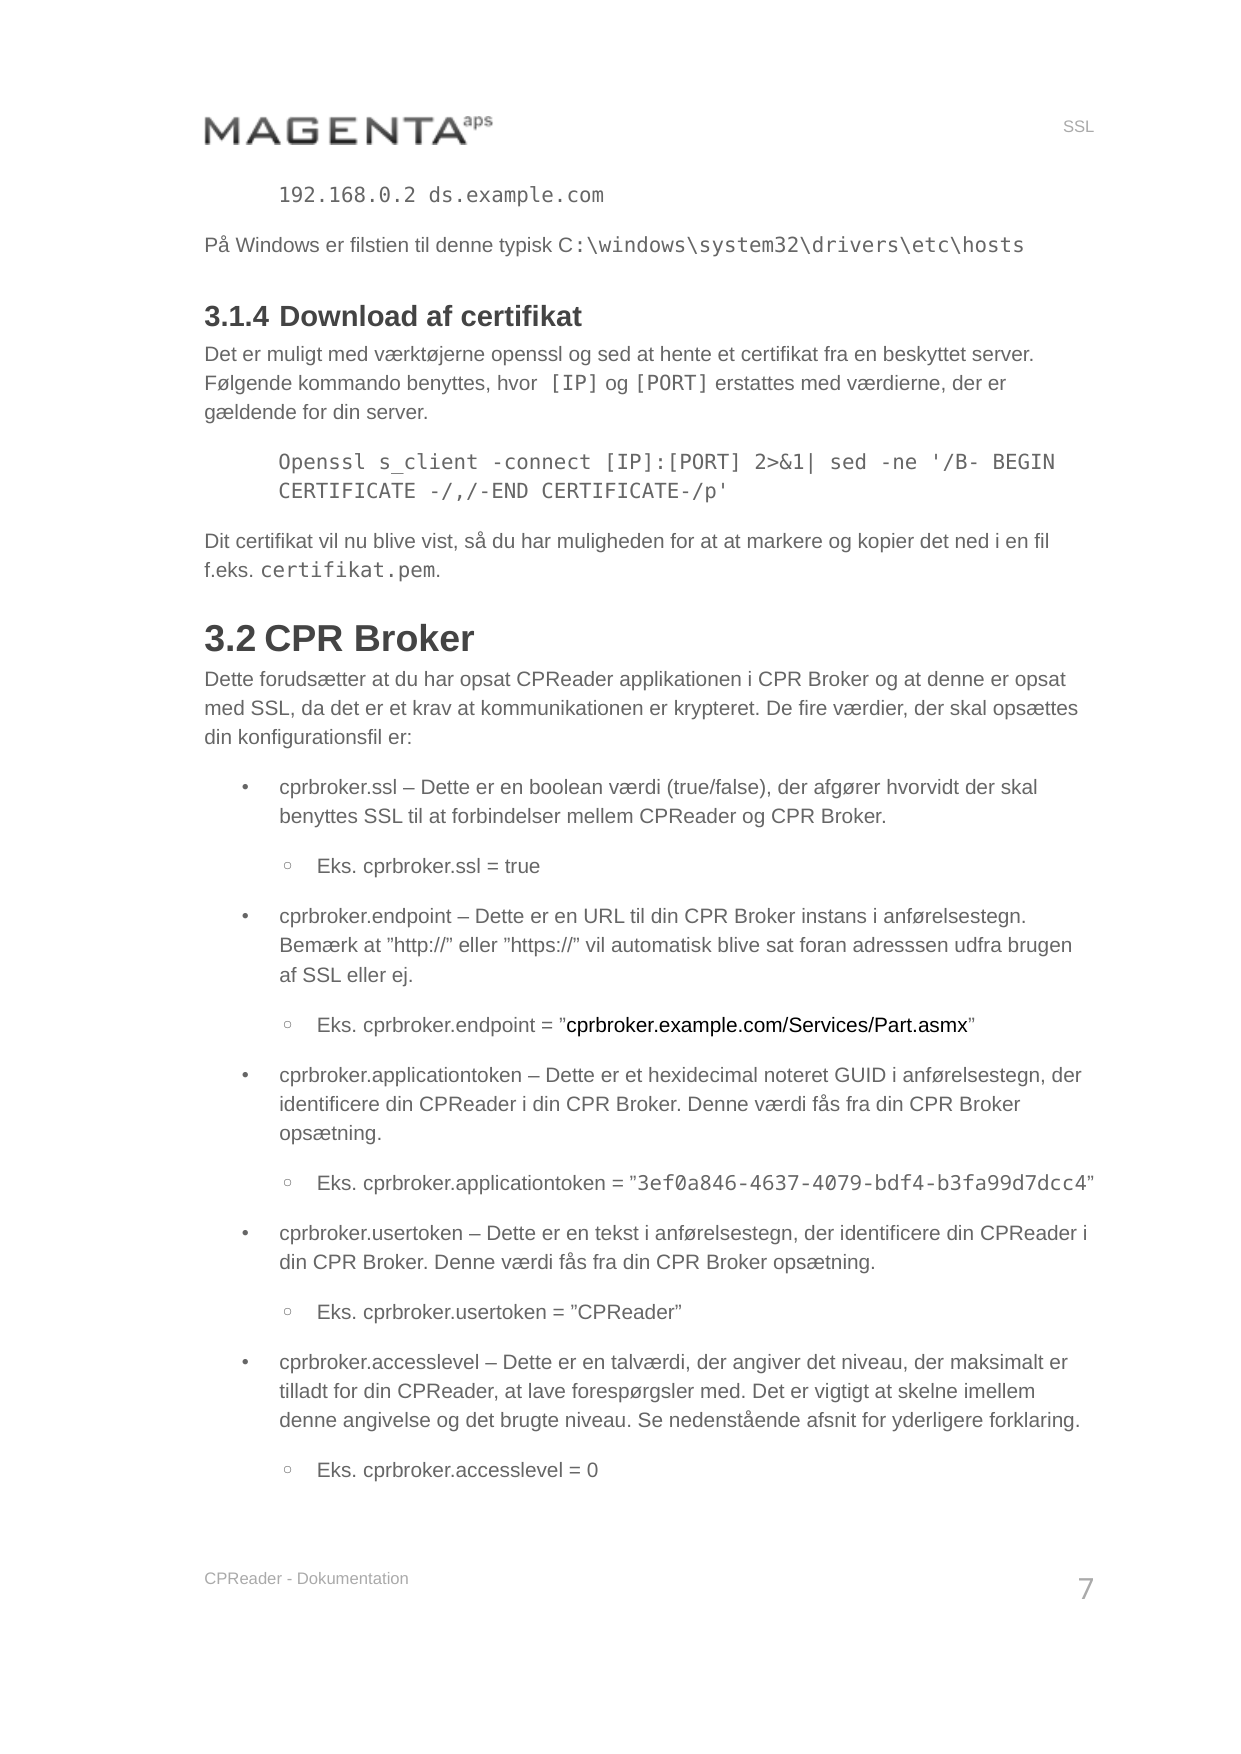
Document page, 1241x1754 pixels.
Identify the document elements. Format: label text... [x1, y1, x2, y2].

list Eks. cprbroker.applicationtoken = ”3ef0a846-4637-4079-bdf4-b3fa99d7dcc4” [279, 1167, 1094, 1196]
list cprbroker.ssl – Dette er en boolean værdi (true/false), der afgører hvorvidt der skal benyttes SSL til at forbindelser mellem CPReader og CPR Broker. [242, 771, 1094, 829]
text Dette forudsætter at du har opsat CPReader applikationen i CPR Broker og at denne er opsat med SSL, da det er et krav at kommunikationen er krypteret. De fire værdier, der skal opsættes din konfigurationsfil er: [204, 663, 1094, 750]
list Eks. cprbroker.usertoken = ”CPReader” [279, 1296, 1094, 1325]
text Openssl s_client -connect [IP]:[PORT] 2>&1| sed -ne '/B- BEGIN CERTIFICATE -/,/-END CERTIFICATE-/p' [278, 446, 1094, 504]
list Eks. cprbroker.accesslevel = 0 [279, 1454, 1094, 1484]
picture [204, 116, 494, 145]
list cprbroker.applicationtoken – Dette er et hexidecimal noteret GUID i anførelsestegn, der identificere din CPReader i din CPR Broker. Denne værdi fås fra din CPR Broker opsætning. [242, 1059, 1094, 1146]
text Det er muligt med værktøjerne openssl og sed at hente et certifikat fra en beskyttet server. Følgende kommando benyttes, hvor [IP] og [PORT] erstattes med værdierne, der er gældende for din server. [204, 338, 1094, 425]
text På Windows er filstien til denne typisk C:\windows\system32\drivers\etc\hosts [204, 229, 1094, 259]
list Eks. cprbroker.endpoint = ”cprbroker.example.com/Services/Part.asmx” [279, 1009, 1094, 1038]
subtitle Download af certifikat [204, 279, 1094, 338]
subtitle CPR Broker [204, 604, 1094, 663]
text Dit certifikat vil nu blive vist, så du har muligheden for at at markere og kopier det ned i en fil f.eks. certifikat.pem. [204, 525, 1094, 584]
list cprbroker.usertoken – Dette er en tekst i anførelsestegn, der identificere din CPReader i din CPR Broker. Denne værdi fås fra din CPR Broker opsætning. [242, 1217, 1094, 1275]
text 192.168.0.2 ds.example.com [278, 179, 1094, 209]
list Eks. cprbroker.ssl = true [279, 850, 1094, 879]
list cprbroker.accesslevel – Dette er en talværdi, der angiver det niveau, der maksimalt er tilladt for din CPReader, at lave forespørgsler med. Det er vigtigt at skelne imellem denne angivelse og det brugte niveau. Se nedenstående afsnit for yderligere forklaring. [242, 1346, 1094, 1434]
list cprbroker.endpoint – Dette er en URL til din CPR Broker instans i anførelsestegn. Bemærk at ”http://” eller ”https://” vil automatisk blive sat foran adresssen udfra brugen af SSL eller ej. [242, 900, 1094, 988]
